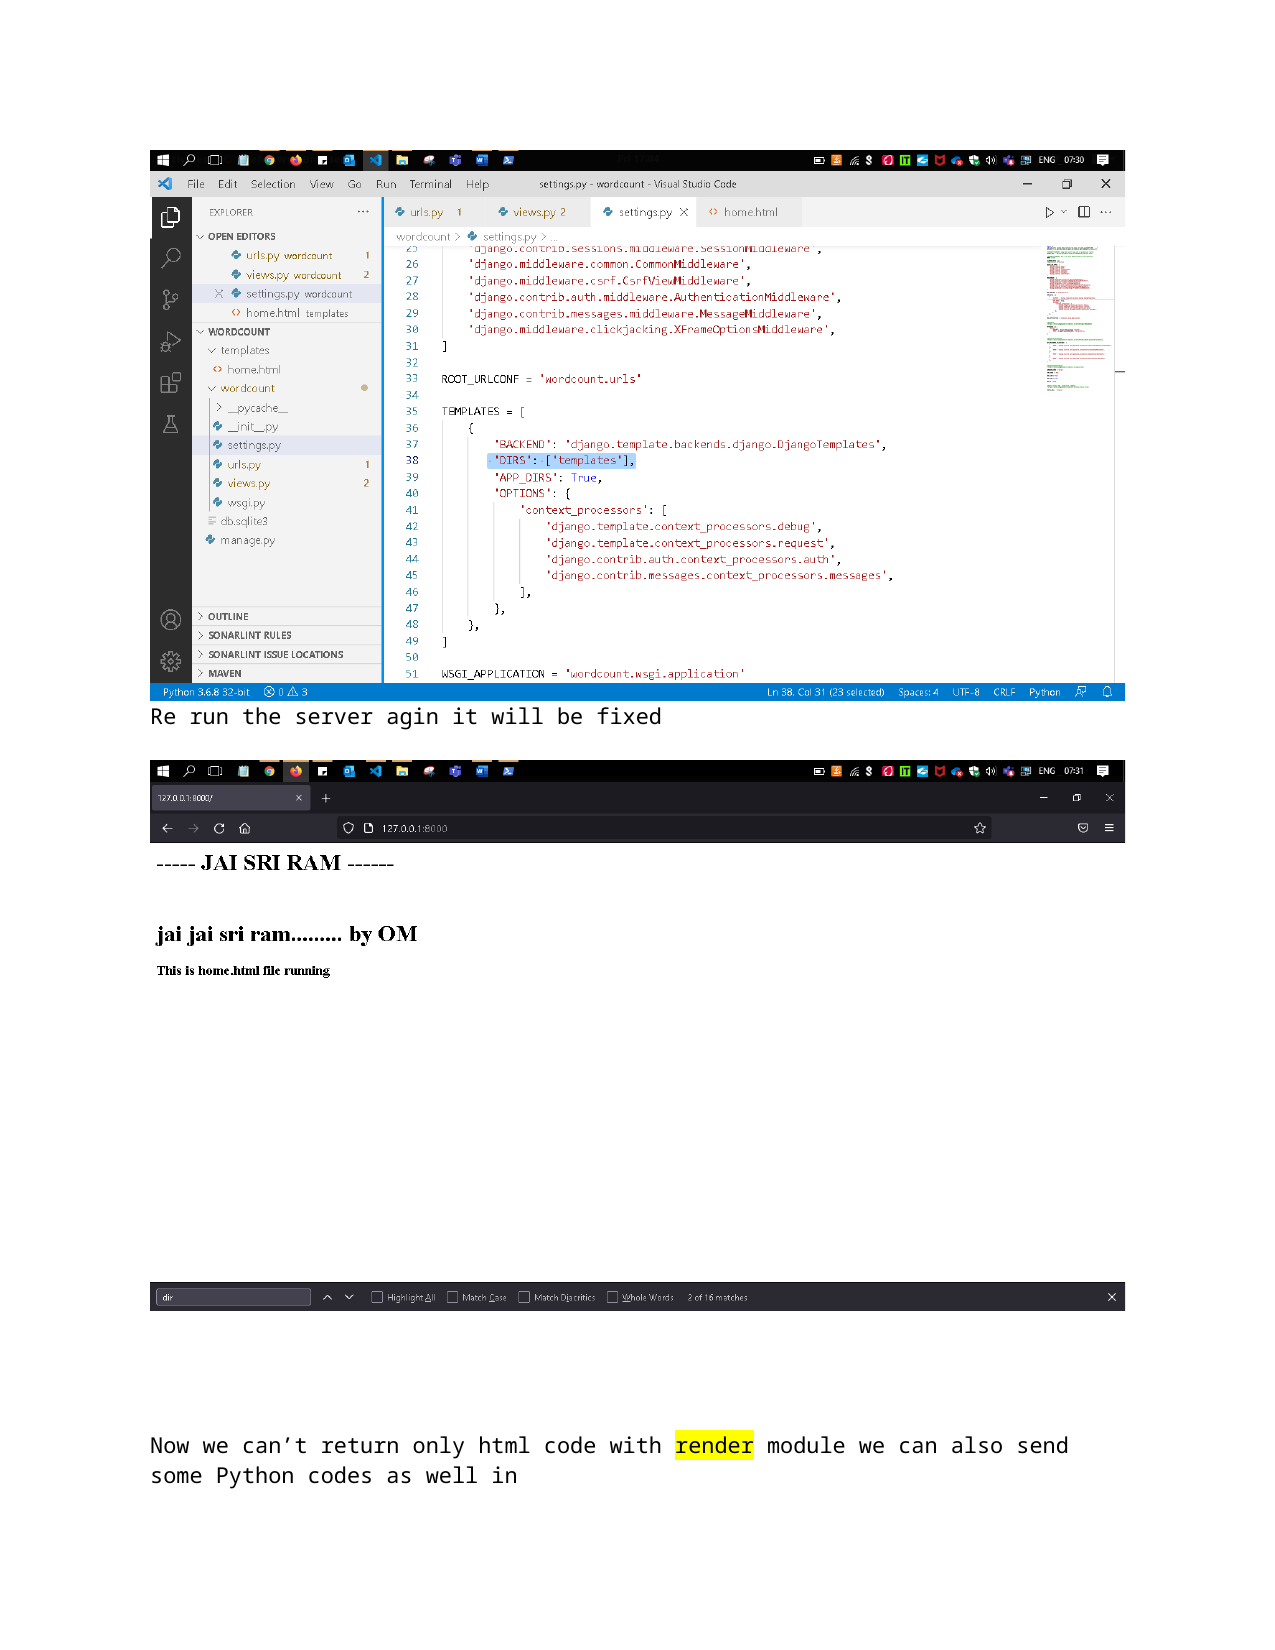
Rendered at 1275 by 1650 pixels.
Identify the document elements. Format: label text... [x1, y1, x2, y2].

text Now we can’t return only html code with render module we can also send some Python codes as well in [150, 1430, 1125, 1489]
text Re run the server agin it will be fixed [150, 701, 1125, 730]
